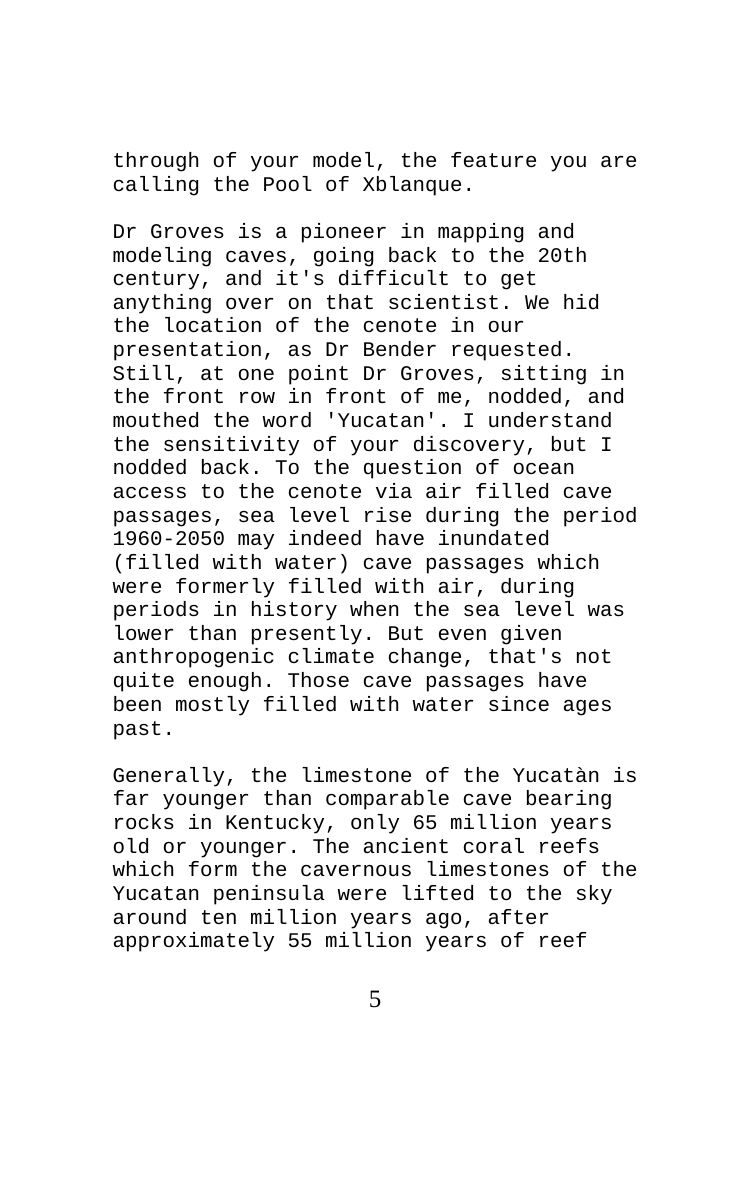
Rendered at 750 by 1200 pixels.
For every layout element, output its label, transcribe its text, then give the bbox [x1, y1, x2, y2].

text through of your model, the feature you are calling the Pool of Xblanque. [112, 150, 637, 197]
text anything over on that scientist. We hid the location of the cenote in our presentation, as Dr Bender requested. [112, 292, 637, 363]
text Still, at one point Dr Groves, sitting in the front row in front of me, nodded, and mouthed the word 'Yucatan'. I understand the sensitivity of your discovery, but I nodded back. To the question of ocean access to the cenote via air filled cave passages, sea level rise during the period 1960-2050 may indeed have inundated (filled with water) cave passages which were formerly filled with air, during periods in history when the sea level was lower than presently. But even given anthropogenic climate change, that's not quite enough. Those cave passages have been mostly filled with water since ages past. [112, 363, 637, 741]
text Dr Groves is a pioneer in mapping and modeling caves, going back to the 20th century, and it's difficult to get [112, 221, 637, 292]
text Generally, the limestone of the Yucatàn is far younger than comparable cave bearing rocks in Kentucky, only 65 million years old or younger. The ancient coral reefs which form the cavernous limestones of the Yucatan peninsula were lifted to the sky around ten million years ago, after approximately 55 million years of reef [112, 765, 637, 954]
